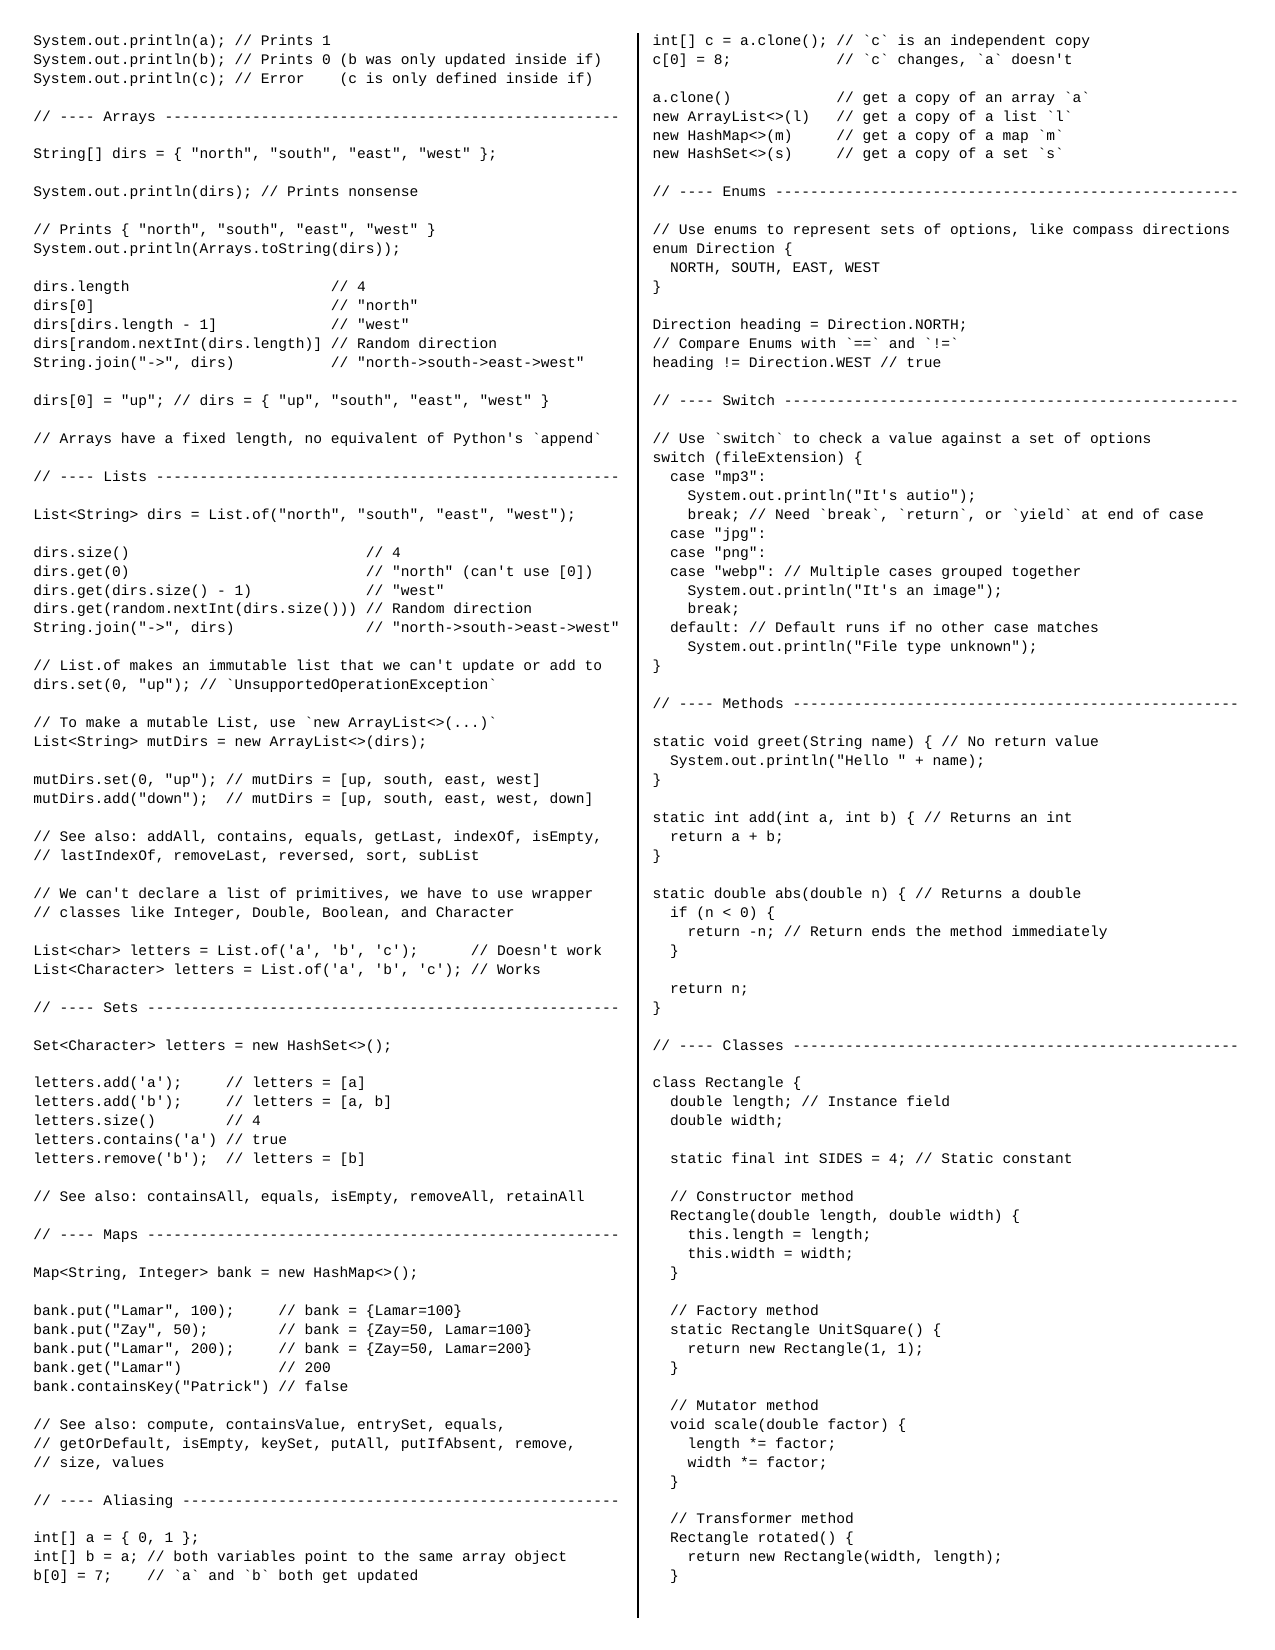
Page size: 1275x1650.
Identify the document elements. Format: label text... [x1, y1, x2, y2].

text // classes like Integer, Double, Boolean, and Character [33, 905, 622, 922]
text // ---- Maps ------------------------------------------------------ [33, 1227, 622, 1244]
text return a + b; [652, 829, 1242, 846]
text case "webp": // Multiple cases grouped together [652, 564, 1242, 580]
text } [652, 1360, 1242, 1377]
text return new Rectangle(1, 1); [652, 1341, 1242, 1358]
text List<String> mutDirs = new ArrayList<>(dirs); [33, 734, 622, 751]
text // Use `switch` to check a value against a set of options [652, 431, 1242, 448]
text // ---- Classes --------------------------------------------------- [652, 1038, 1242, 1054]
text int[] a = { 0, 1 }; [33, 1531, 622, 1547]
text case "mp3": [652, 469, 1242, 486]
text static int add(int a, int b) { // Returns an int [652, 810, 1242, 827]
text this.width = width; [652, 1246, 1242, 1263]
text heading != Direction.WEST // true [652, 355, 1242, 372]
text dirs.get(dirs.size() - 1) // "west" [33, 583, 622, 599]
text // ---- Enums ----------------------------------------------------- [652, 185, 1242, 201]
text c[0] = 8; // `c` changes, `a` doesn't [652, 52, 1242, 68]
text System.out.println(Arrays.toString(dirs)); [33, 242, 622, 258]
text b[0] = 7; // `a` and `b` both get updated [33, 1569, 622, 1585]
text Set<Character> letters = new HashSet<>(); [33, 1038, 622, 1054]
text return new Rectangle(width, length); [652, 1550, 1242, 1566]
text class Rectangle { [652, 1076, 1242, 1092]
text return n; [652, 981, 1242, 997]
text System.out.println("It's autio"); [652, 488, 1242, 504]
text // ---- Methods --------------------------------------------------- [652, 697, 1242, 713]
text String.join("->", dirs) // "north->south->east->west" [33, 621, 622, 637]
text double width; [652, 1114, 1242, 1130]
text bank.get("Lamar") // 200 [33, 1360, 622, 1377]
text // Arrays have a fixed length, no equivalent of Python's `append` [33, 431, 622, 448]
text this.length = length; [652, 1227, 1242, 1244]
text } [652, 943, 1242, 959]
text } [652, 1265, 1242, 1282]
text new ArrayList<>(l) // get a copy of a list `l` [652, 109, 1242, 125]
text Rectangle rotated() { [652, 1531, 1242, 1547]
text // ---- Arrays ---------------------------------------------------- [33, 109, 622, 125]
text // Mutator method [652, 1398, 1242, 1414]
text letters.add('b'); // letters = [a, b] [33, 1095, 622, 1111]
text case "jpg": [652, 526, 1242, 542]
text bank.put("Lamar", 100); // bank = {Lamar=100} [33, 1303, 622, 1320]
text default: // Default runs if no other case matches [652, 621, 1242, 637]
text dirs[0] = "up"; // dirs = { "up", "south", "east", "west" } [33, 393, 622, 410]
text // getOrDefault, isEmpty, keySet, putAll, putIfAbsent, remove, [33, 1436, 622, 1452]
text Direction heading = Direction.NORTH; [652, 317, 1242, 334]
text // ---- Switch ---------------------------------------------------- [652, 393, 1242, 410]
text double length; // Instance field [652, 1095, 1242, 1111]
text // size, values [33, 1455, 622, 1471]
text String.join("->", dirs) // "north->south->east->west" [33, 355, 622, 372]
text // See also: compute, containsValue, entrySet, equals, [33, 1417, 622, 1433]
text } [652, 772, 1242, 789]
text // Prints { "north", "south", "east", "west" } [33, 223, 622, 239]
text return -n; // Return ends the method immediately [652, 924, 1242, 941]
text dirs[random.nextInt(dirs.length)] // Random direction [33, 336, 622, 353]
text static void greet(String name) { // No return value [652, 734, 1242, 751]
text // ---- Sets ------------------------------------------------------ [33, 1000, 622, 1016]
text dirs.get(random.nextInt(dirs.size())) // Random direction [33, 602, 622, 618]
text if (n < 0) { [652, 905, 1242, 922]
text void scale(double factor) { [652, 1417, 1242, 1433]
text } [652, 1000, 1242, 1016]
text } [652, 659, 1242, 675]
text List<String> dirs = List.of("north", "south", "east", "west"); [33, 507, 622, 523]
text // Constructor method [652, 1189, 1242, 1206]
text // To make a mutable List, use `new ArrayList<>(...)` [33, 716, 622, 732]
text System.out.println(a); // Prints 1 [33, 33, 622, 49]
text static double abs(double n) { // Returns a double [652, 886, 1242, 903]
text System.out.println(c); // Error (c is only defined inside if) [33, 71, 622, 87]
text letters.remove('b'); // letters = [b] [33, 1152, 622, 1168]
text System.out.println("Hello " + name); [652, 753, 1242, 770]
text String[] dirs = { "north", "south", "east", "west" }; [33, 147, 622, 163]
text mutDirs.set(0, "up"); // mutDirs = [up, south, east, west] [33, 772, 622, 789]
text // Use enums to represent sets of options, like compass directions [652, 223, 1242, 239]
text new HashMap<>(m) // get a copy of a map `m` [652, 128, 1242, 144]
text a.clone() // get a copy of an array `a` [652, 90, 1242, 106]
text dirs.length // 4 [33, 279, 622, 296]
text dirs.get(0) // "north" (can't use [0]) [33, 564, 622, 580]
text width *= factor; [652, 1455, 1242, 1471]
text } [652, 1569, 1242, 1585]
text System.out.println(dirs); // Prints nonsense [33, 185, 622, 201]
text System.out.println("It's an image"); [652, 583, 1242, 599]
text List<char> letters = List.of('a', 'b', 'c'); // Doesn't work [33, 943, 622, 959]
text switch (fileExtension) { [652, 450, 1242, 467]
text } [652, 1474, 1242, 1490]
text int[] c = a.clone(); // `c` is an independent copy [652, 33, 1242, 49]
text List<Character> letters = List.of('a', 'b', 'c'); // Works [33, 962, 622, 978]
text // ---- Lists ----------------------------------------------------- [33, 469, 622, 486]
text letters.size() // 4 [33, 1114, 622, 1130]
text } [652, 279, 1242, 296]
text letters.contains('a') // true [33, 1133, 622, 1149]
text // See also: containsAll, equals, isEmpty, removeAll, retainAll [33, 1189, 622, 1206]
text // We can't declare a list of primitives, we have to use wrapper [33, 886, 622, 903]
text // Compare Enums with `==` and `!=` [652, 336, 1242, 353]
text mutDirs.add("down"); // mutDirs = [up, south, east, west, down] [33, 791, 622, 808]
text dirs.set(0, "up"); // `UnsupportedOperationException` [33, 678, 622, 694]
text case "png": [652, 545, 1242, 561]
text break; [652, 602, 1242, 618]
text // List.of makes an immutable list that we can't update or add to [33, 659, 622, 675]
text bank.containsKey("Patrick") // false [33, 1379, 622, 1396]
text bank.put("Zay", 50); // bank = {Zay=50, Lamar=100} [33, 1322, 622, 1339]
text // See also: addAll, contains, equals, getLast, indexOf, isEmpty, [33, 829, 622, 846]
text enum Direction { [652, 242, 1242, 258]
text int[] b = a; // both variables point to the same array object [33, 1550, 622, 1566]
text NORTH, SOUTH, EAST, WEST [652, 261, 1242, 277]
text length *= factor; [652, 1436, 1242, 1452]
text dirs.size() // 4 [33, 545, 622, 561]
text new HashSet<>(s) // get a copy of a set `s` [652, 147, 1242, 163]
text // Factory method [652, 1303, 1242, 1320]
text System.out.println("File type unknown"); [652, 640, 1242, 656]
text } [652, 848, 1242, 865]
text letters.add('a'); // letters = [a] [33, 1076, 622, 1092]
text // ---- Aliasing -------------------------------------------------- [33, 1493, 622, 1509]
text Rectangle(double length, double width) { [652, 1208, 1242, 1225]
text bank.put("Lamar", 200); // bank = {Zay=50, Lamar=200} [33, 1341, 622, 1358]
text static Rectangle UnitSquare() { [652, 1322, 1242, 1339]
text dirs[dirs.length - 1] // "west" [33, 317, 622, 334]
text break; // Need `break`, `return`, or `yield` at end of case [652, 507, 1242, 523]
text // Transformer method [652, 1512, 1242, 1528]
text static final int SIDES = 4; // Static constant [652, 1152, 1242, 1168]
text System.out.println(b); // Prints 0 (b was only updated inside if) [33, 52, 622, 68]
text Map<String, Integer> bank = new HashMap<>(); [33, 1265, 622, 1282]
text // lastIndexOf, removeLast, reversed, sort, subList [33, 848, 622, 865]
text dirs[0] // "north" [33, 298, 622, 315]
